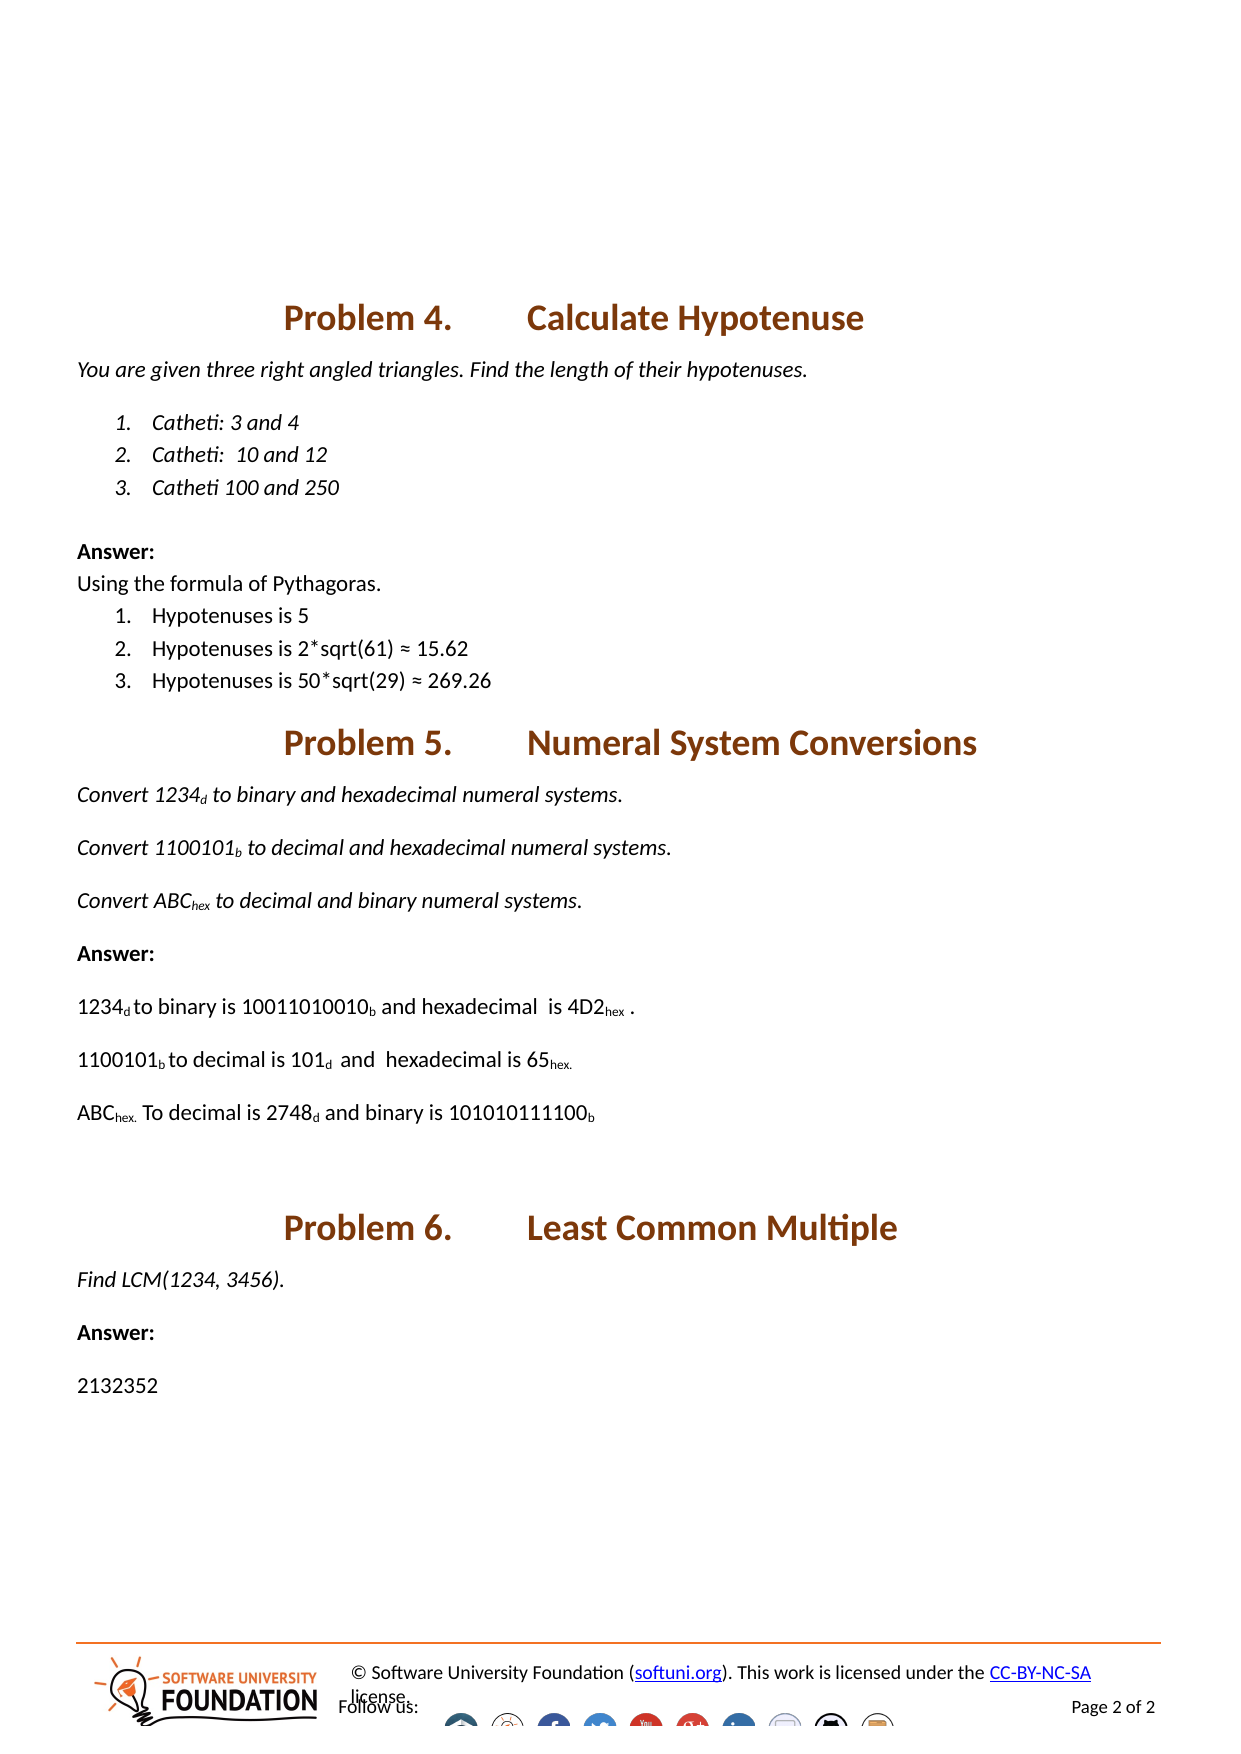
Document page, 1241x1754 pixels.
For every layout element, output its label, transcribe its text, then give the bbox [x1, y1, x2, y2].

list Answer: [77, 537, 1163, 565]
subtitle Least Common Multiple [283, 1204, 1163, 1250]
text ABChex. To decimal is 2748d and binary is 101010111100b [77, 1098, 1163, 1126]
text Answer: [77, 939, 1163, 967]
list Catheti: 10 and 12 [114, 441, 1163, 468]
picture [676, 1713, 709, 1726]
text Convert 1100101b to decimal and hexadecimal numeral systems. [77, 833, 1163, 861]
picture [722, 1713, 755, 1726]
picture [861, 1713, 894, 1726]
picture [93, 1655, 317, 1726]
list Using the formula of Pythagoras. [77, 569, 1163, 597]
text You are given three right angled triangles. Find the length of their hypotenuses. [77, 355, 1163, 383]
text 1234d to binary is 10011010010b and hexadecimal is 4D2hex . [77, 992, 1163, 1020]
text Convert ABChex to decimal and binary numeral systems. [77, 886, 1163, 914]
list Hypotenuses is 50*sqrt(29) ≈ 269.26 [114, 666, 1163, 694]
subtitle Numeral System Conversions [283, 719, 1163, 765]
text Find LCM(1234, 3456). [77, 1265, 1163, 1293]
list Catheti: 3 and 4 [114, 408, 1163, 436]
picture [629, 1713, 663, 1726]
picture [444, 1713, 478, 1726]
text 1100101b to decimal is 101d and hexadecimal is 65hex. [77, 1045, 1163, 1073]
picture [583, 1713, 617, 1726]
list Hypotenuses is 2*sqrt(61) ≈ 15.62 [114, 634, 1163, 662]
subtitle Calculate Hypotenuse [283, 294, 1163, 340]
text 2132352 [77, 1371, 1163, 1399]
picture [814, 1713, 848, 1726]
list Hypotenuses is 5 [114, 601, 1163, 629]
list Catheti 100 and 250 [114, 473, 1163, 501]
text Convert 1234d to binary and hexadecimal numeral systems. [77, 780, 1163, 808]
text Answer: [77, 1318, 1163, 1346]
picture [768, 1713, 802, 1726]
picture [537, 1713, 570, 1726]
picture [491, 1713, 524, 1726]
